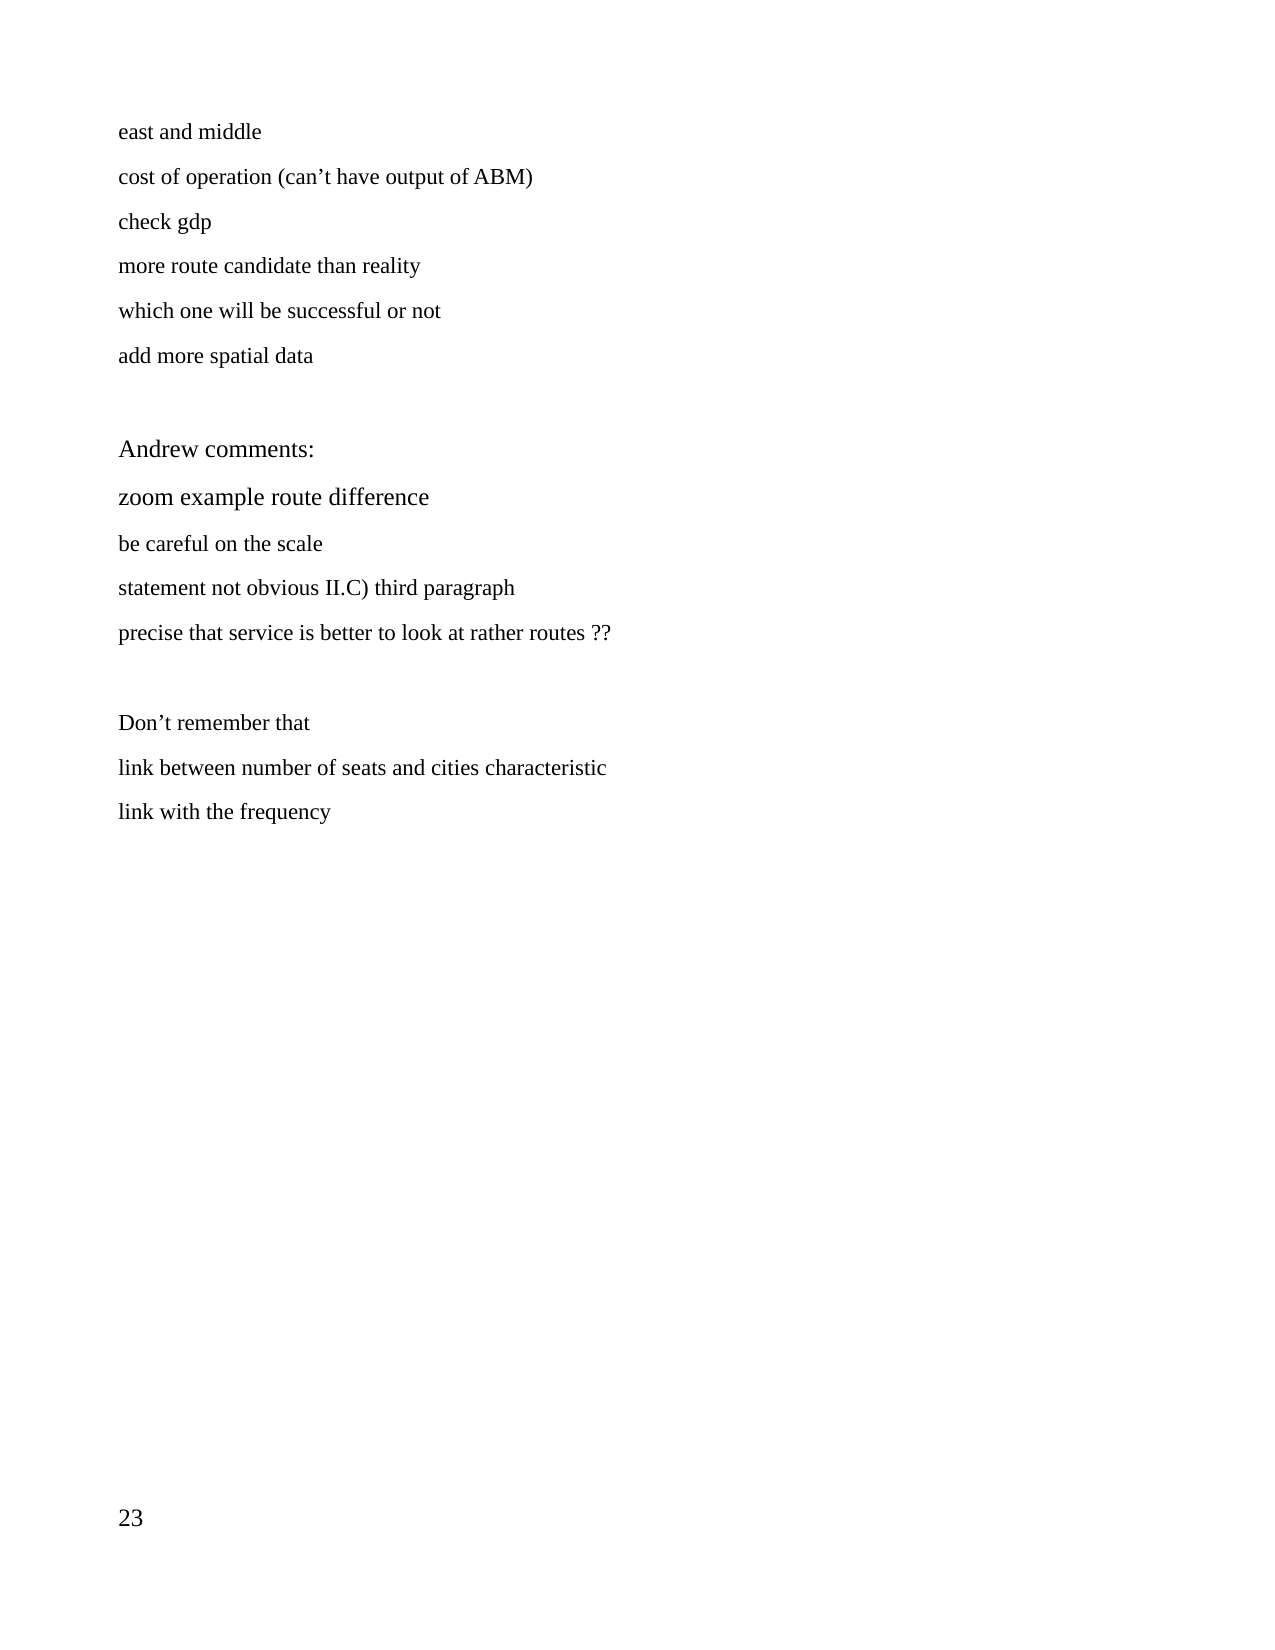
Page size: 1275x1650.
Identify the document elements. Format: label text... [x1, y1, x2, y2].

text check gdp [118, 208, 1157, 234]
text cost of operation (can’t have output of ABM) [118, 163, 1157, 189]
text zoom example route difference [118, 482, 1157, 511]
text link with the frequency [118, 798, 1157, 825]
text be careful on the scale [118, 530, 1157, 556]
text statement not obvious II.C) third paragraph [118, 574, 1157, 601]
text add more spatial data [118, 342, 1157, 368]
text Andrew comments: [118, 434, 1157, 463]
text Don’t remember that [118, 709, 1157, 735]
text east and middle [118, 118, 1157, 144]
text link between number of seats and cities characteristic [118, 754, 1157, 780]
text which one will be successful or not [118, 297, 1157, 324]
text more route candidate than reality [118, 252, 1157, 279]
text precise that service is better to look at rather routes ?? [118, 619, 1157, 646]
